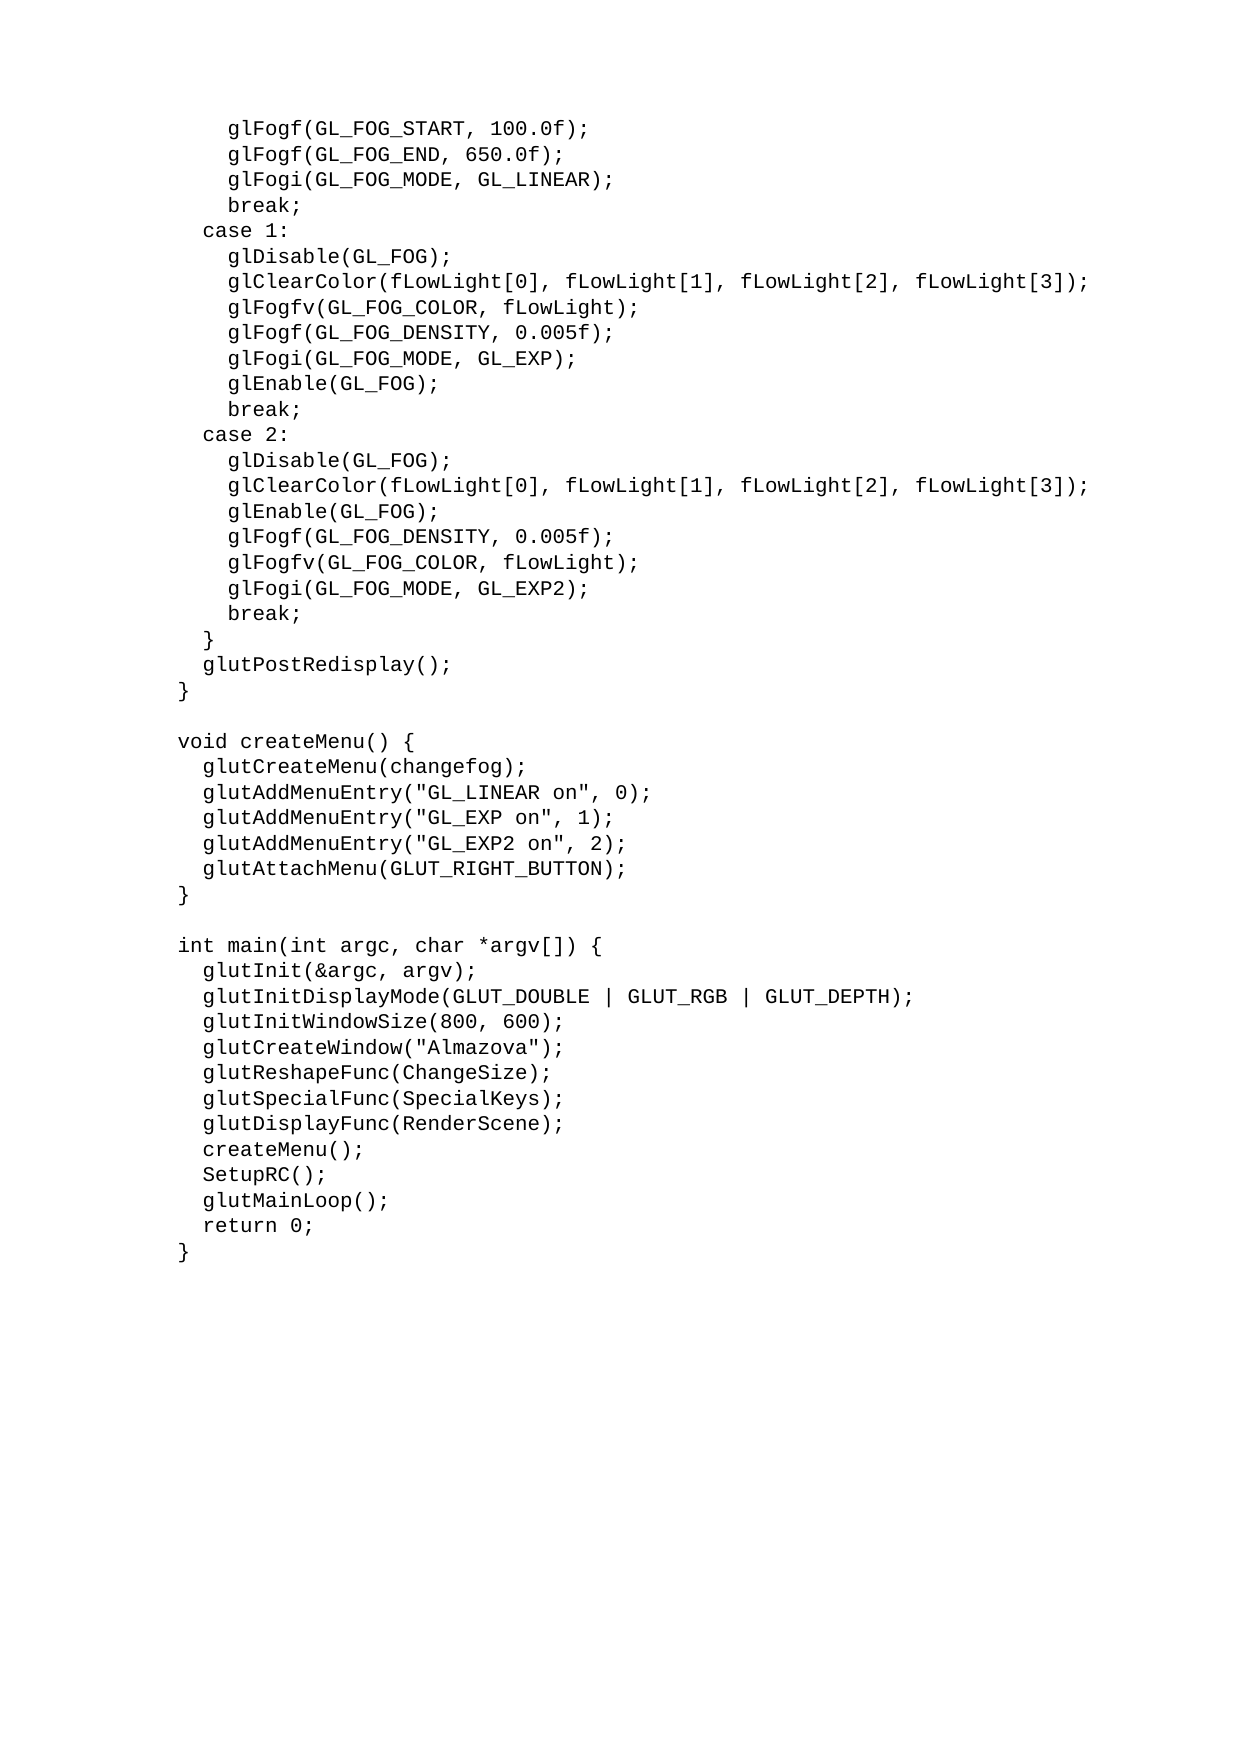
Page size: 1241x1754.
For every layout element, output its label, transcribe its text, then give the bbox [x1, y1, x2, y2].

text glClearColor(fLowLight[0], fLowLight[1], fLowLight[2], fLowLight[3]); [177, 271, 1152, 295]
text } [177, 628, 1152, 652]
text glutMainLoop(); [177, 1190, 1152, 1214]
text glFogfv(GL_FOG_COLOR, fLowLight); [177, 552, 1152, 576]
text glutDisplayFunc(RenderScene); [177, 1113, 1152, 1137]
text glEnable(GL_FOG); [177, 373, 1152, 397]
text case 1: [177, 220, 1152, 244]
text glutReshapeFunc(ChangeSize); [177, 1062, 1152, 1086]
text glDisable(GL_FOG); [177, 246, 1152, 269]
text break; [177, 399, 1152, 422]
text glutInitDisplayMode(GLUT_DOUBLE | GLUT_RGB | GLUT_DEPTH); [177, 986, 1152, 1009]
text break; [177, 195, 1152, 218]
text glFogi(GL_FOG_MODE, GL_EXP); [177, 348, 1152, 371]
text glFogi(GL_FOG_MODE, GL_LINEAR); [177, 169, 1152, 193]
text SetupRC(); [177, 1164, 1152, 1188]
text break; [177, 603, 1152, 627]
text glClearColor(fLowLight[0], fLowLight[1], fLowLight[2], fLowLight[3]); [177, 475, 1152, 499]
text glFogf(GL_FOG_START, 100.0f); [177, 118, 1152, 142]
text glutAddMenuEntry("GL_EXP2 on", 2); [177, 833, 1152, 856]
text glFogi(GL_FOG_MODE, GL_EXP2); [177, 577, 1152, 601]
text glutSpecialFunc(SpecialKeys); [177, 1088, 1152, 1112]
text glutInit(&argc, argv); [177, 960, 1152, 984]
text createMenu(); [177, 1139, 1152, 1163]
text glFogf(GL_FOG_DENSITY, 0.005f); [177, 526, 1152, 550]
text glutCreateMenu(changefog); [177, 756, 1152, 780]
text case 2: [177, 424, 1152, 448]
text void createMenu() { [177, 731, 1152, 754]
text } [177, 679, 1152, 703]
text glutPostRedisplay(); [177, 654, 1152, 678]
text glFogf(GL_FOG_DENSITY, 0.005f); [177, 322, 1152, 346]
text glutAddMenuEntry("GL_EXP on", 1); [177, 807, 1152, 831]
text glutAddMenuEntry("GL_LINEAR on", 0); [177, 782, 1152, 805]
text glFogfv(GL_FOG_COLOR, fLowLight); [177, 297, 1152, 320]
text glFogf(GL_FOG_END, 650.0f); [177, 144, 1152, 167]
text glutCreateWindow("Almazova"); [177, 1037, 1152, 1061]
text int main(int argc, char *argv[]) { [177, 935, 1152, 958]
text } [177, 884, 1152, 907]
text glutAttachMenu(GLUT_RIGHT_BUTTON); [177, 858, 1152, 882]
text return 0; [177, 1216, 1152, 1239]
text } [177, 1241, 1152, 1265]
text glutInitWindowSize(800, 600); [177, 1011, 1152, 1035]
text glDisable(GL_FOG); [177, 450, 1152, 473]
text glEnable(GL_FOG); [177, 501, 1152, 524]
